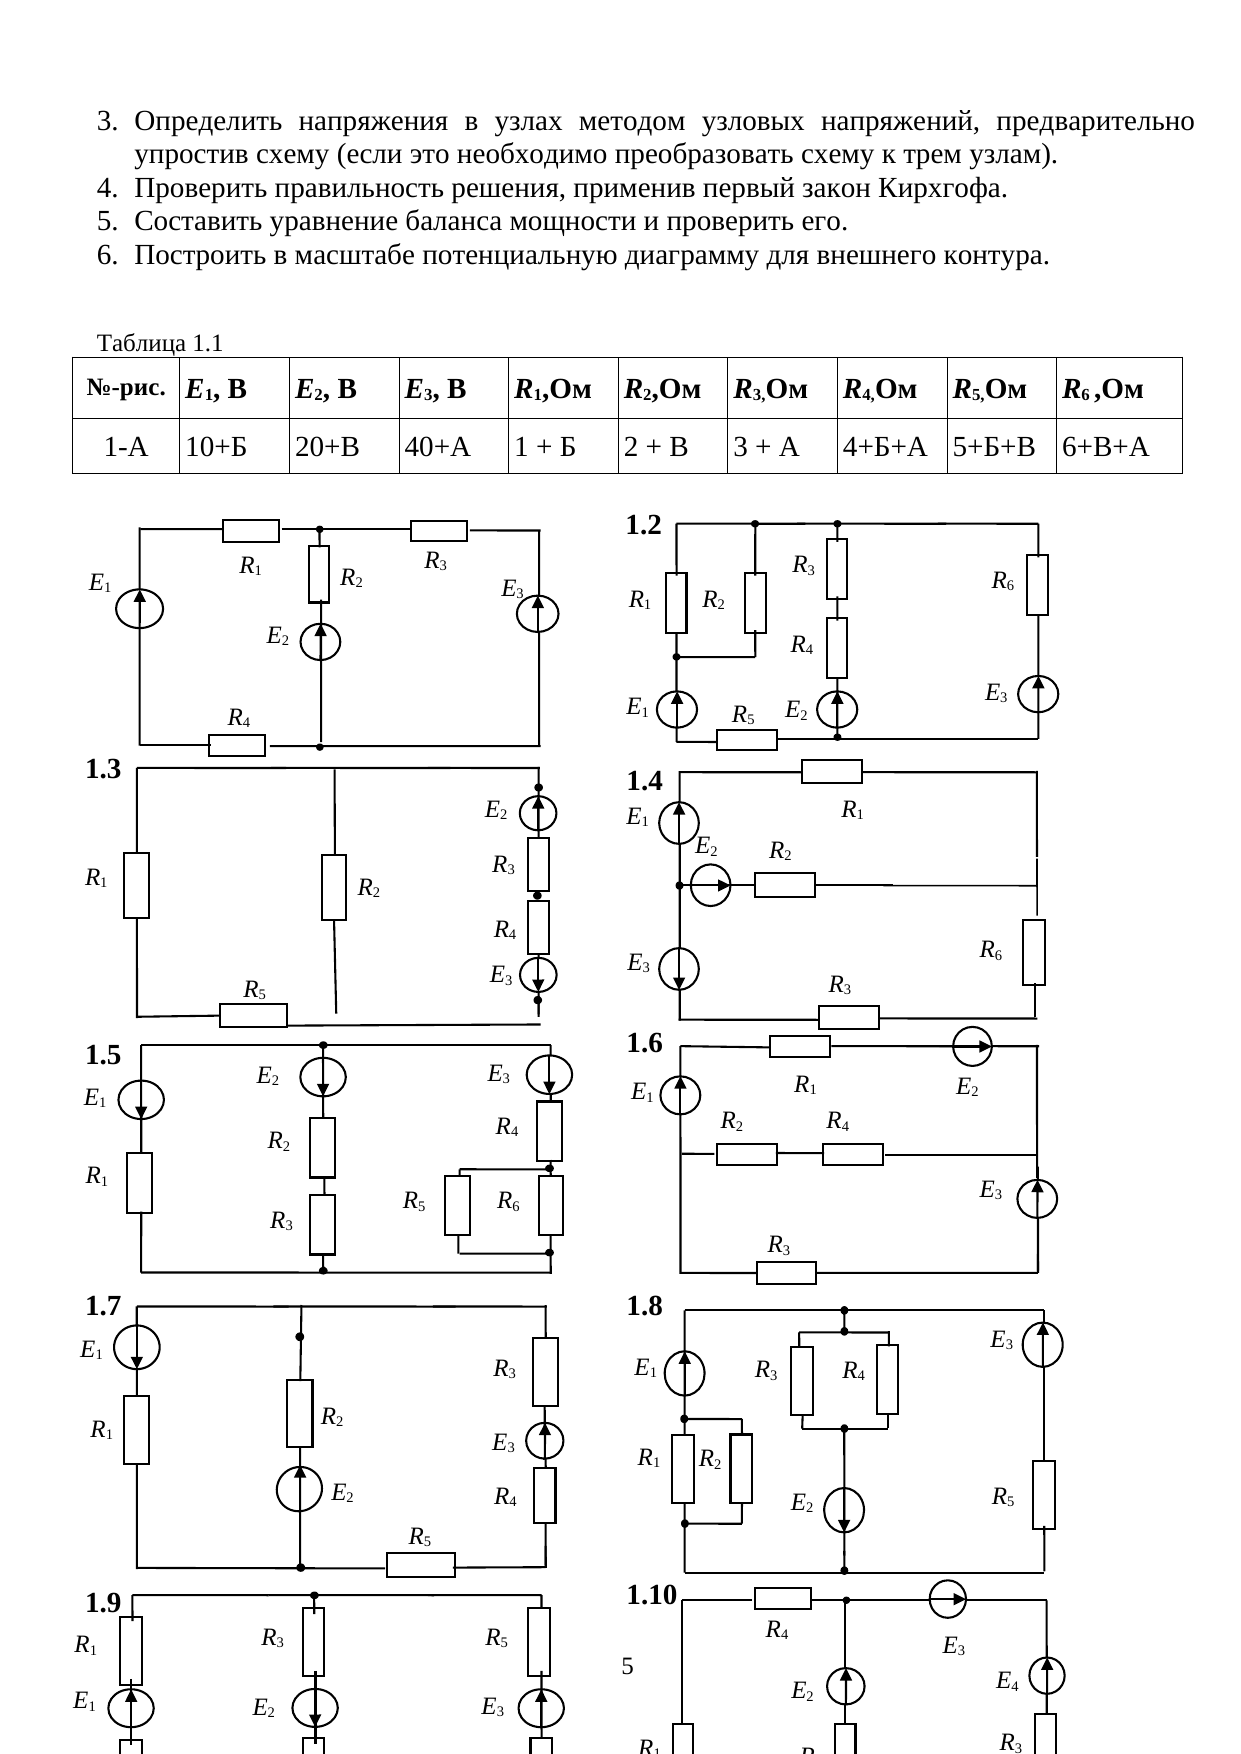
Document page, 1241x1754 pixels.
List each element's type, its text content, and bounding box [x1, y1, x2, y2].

text R4 [494, 1481, 529, 1509]
text Е3 [985, 677, 1035, 706]
table_cell 2 + В [619, 419, 727, 472]
list Составить уравнение баланса мощности и проверить его. [97, 203, 1196, 237]
text R1 [74, 1629, 135, 1658]
text R1 [239, 550, 268, 577]
table_header Е1, В [180, 358, 289, 418]
table_cell 10+Б [180, 419, 289, 472]
text R3 [261, 1622, 322, 1650]
table_header Е3, В [400, 358, 508, 418]
text R2 [338, 562, 364, 590]
table_header R3,Ом [728, 358, 837, 418]
text Е1 [73, 1685, 134, 1714]
table_cell 5+Б+В [948, 419, 1056, 472]
text R2 [702, 584, 753, 613]
text Е3 [934, 1630, 973, 1658]
text R5 [732, 699, 782, 728]
text 1.8 [626, 1288, 671, 1322]
text Е1 [74, 1334, 108, 1362]
text Е3 [481, 1691, 542, 1720]
text R5 [403, 1186, 464, 1214]
text R3 [754, 1354, 804, 1383]
text R4 [765, 1614, 802, 1642]
table_cell 20+В [290, 419, 399, 472]
text R5 [992, 1481, 1026, 1509]
table_cell 6+В+А [1057, 419, 1182, 472]
text 1.3 [85, 752, 130, 785]
text R1 [81, 1414, 122, 1442]
text Е1 [634, 1352, 684, 1381]
text R1 [638, 1733, 683, 1754]
text R3 [828, 969, 878, 998]
text Е3 [979, 1174, 1029, 1203]
text R3 [992, 1727, 1029, 1754]
list Проверить правильность решения, применив первый закон Кирхгофа. [97, 170, 1196, 203]
text R6 [497, 1186, 558, 1214]
table_cell 40+А [400, 419, 508, 472]
table_header R2,Ом [619, 358, 727, 418]
text R1 [644, 1741, 650, 1748]
text Е2 [266, 620, 294, 648]
table_header R1,Ом [509, 358, 618, 418]
text R6 [979, 934, 1029, 963]
text Е2 [484, 794, 544, 822]
text Е2 [695, 830, 744, 859]
text R1 [841, 794, 886, 823]
list Определить напряжения в узлах методом узловых напряжений, предварительно упростив схему (если это необходимо преобразовать схему к трем узлам). [97, 103, 1196, 170]
text R6 [991, 565, 1042, 594]
table_header R4,Ом [838, 358, 947, 418]
text R3 [492, 849, 527, 877]
text R5 [485, 1622, 546, 1650]
text R2 [321, 1401, 358, 1429]
text R4 [826, 1106, 876, 1134]
text R3 [270, 1205, 331, 1234]
text R3 [792, 549, 842, 578]
table_header Е2, В [290, 358, 399, 418]
text R3 [767, 1229, 817, 1258]
text Е1 [626, 801, 676, 830]
text Е2 [956, 1071, 1006, 1100]
text R4 [842, 1355, 892, 1384]
text R1 [794, 1069, 839, 1098]
text R1 [628, 584, 679, 613]
text Е3 [990, 1324, 1040, 1353]
text R2 [698, 1443, 748, 1472]
text Е2 [256, 1060, 317, 1089]
text 1.9 [85, 1585, 130, 1619]
text R2 [799, 1741, 829, 1754]
text Е2 [785, 694, 835, 723]
text R1 [85, 862, 144, 891]
text 1.7 [85, 1288, 130, 1317]
table_cell 3 + А [728, 419, 837, 472]
text Е3 [627, 947, 677, 976]
text R4 [215, 702, 262, 730]
text R5 [408, 1521, 445, 1549]
text R4 [493, 914, 524, 942]
text R3 [493, 1353, 528, 1381]
text Е2 [331, 1477, 361, 1504]
text Е1 [631, 1076, 681, 1105]
text Е1 [626, 691, 677, 720]
text R3 [424, 545, 456, 573]
text 1.6 [626, 1026, 671, 1059]
text Е1 [81, 567, 118, 594]
text Е1 [78, 1082, 112, 1110]
text R2 [720, 1106, 770, 1134]
text Е3 [487, 1058, 548, 1087]
text 1.4 [626, 763, 671, 797]
text Е3 [489, 959, 517, 987]
text Е3 [501, 573, 545, 601]
table_cell 1 + Б [509, 419, 618, 472]
text Е3 [492, 1427, 523, 1455]
text 1.5 [85, 1037, 130, 1071]
text Е2 [791, 1487, 841, 1516]
text R2 [352, 872, 385, 900]
table_header №-рис. [73, 358, 179, 418]
text Таблица 1.1 [59, 328, 1196, 357]
text Е2 [791, 1676, 836, 1704]
text 1.10 [626, 1577, 690, 1608]
text R4 [790, 629, 841, 658]
table_header R6 ,Ом [1057, 358, 1182, 418]
list 1.2 [545, 507, 1196, 541]
list Построить в масштабе потенциальную диаграмму для внешнего контура. [97, 237, 1196, 270]
text Е2 [252, 1692, 313, 1720]
text R4 [495, 1111, 557, 1140]
text R5 [237, 974, 271, 1002]
text R1 [85, 1160, 146, 1189]
table_cell 1-А [73, 419, 179, 472]
text R2 [267, 1126, 328, 1154]
text Е4 [996, 1665, 1026, 1693]
text R2 [769, 835, 818, 864]
text R1 [637, 1442, 687, 1471]
table_header R5,Ом [948, 358, 1056, 418]
table_cell 4+Б+А [838, 419, 947, 472]
